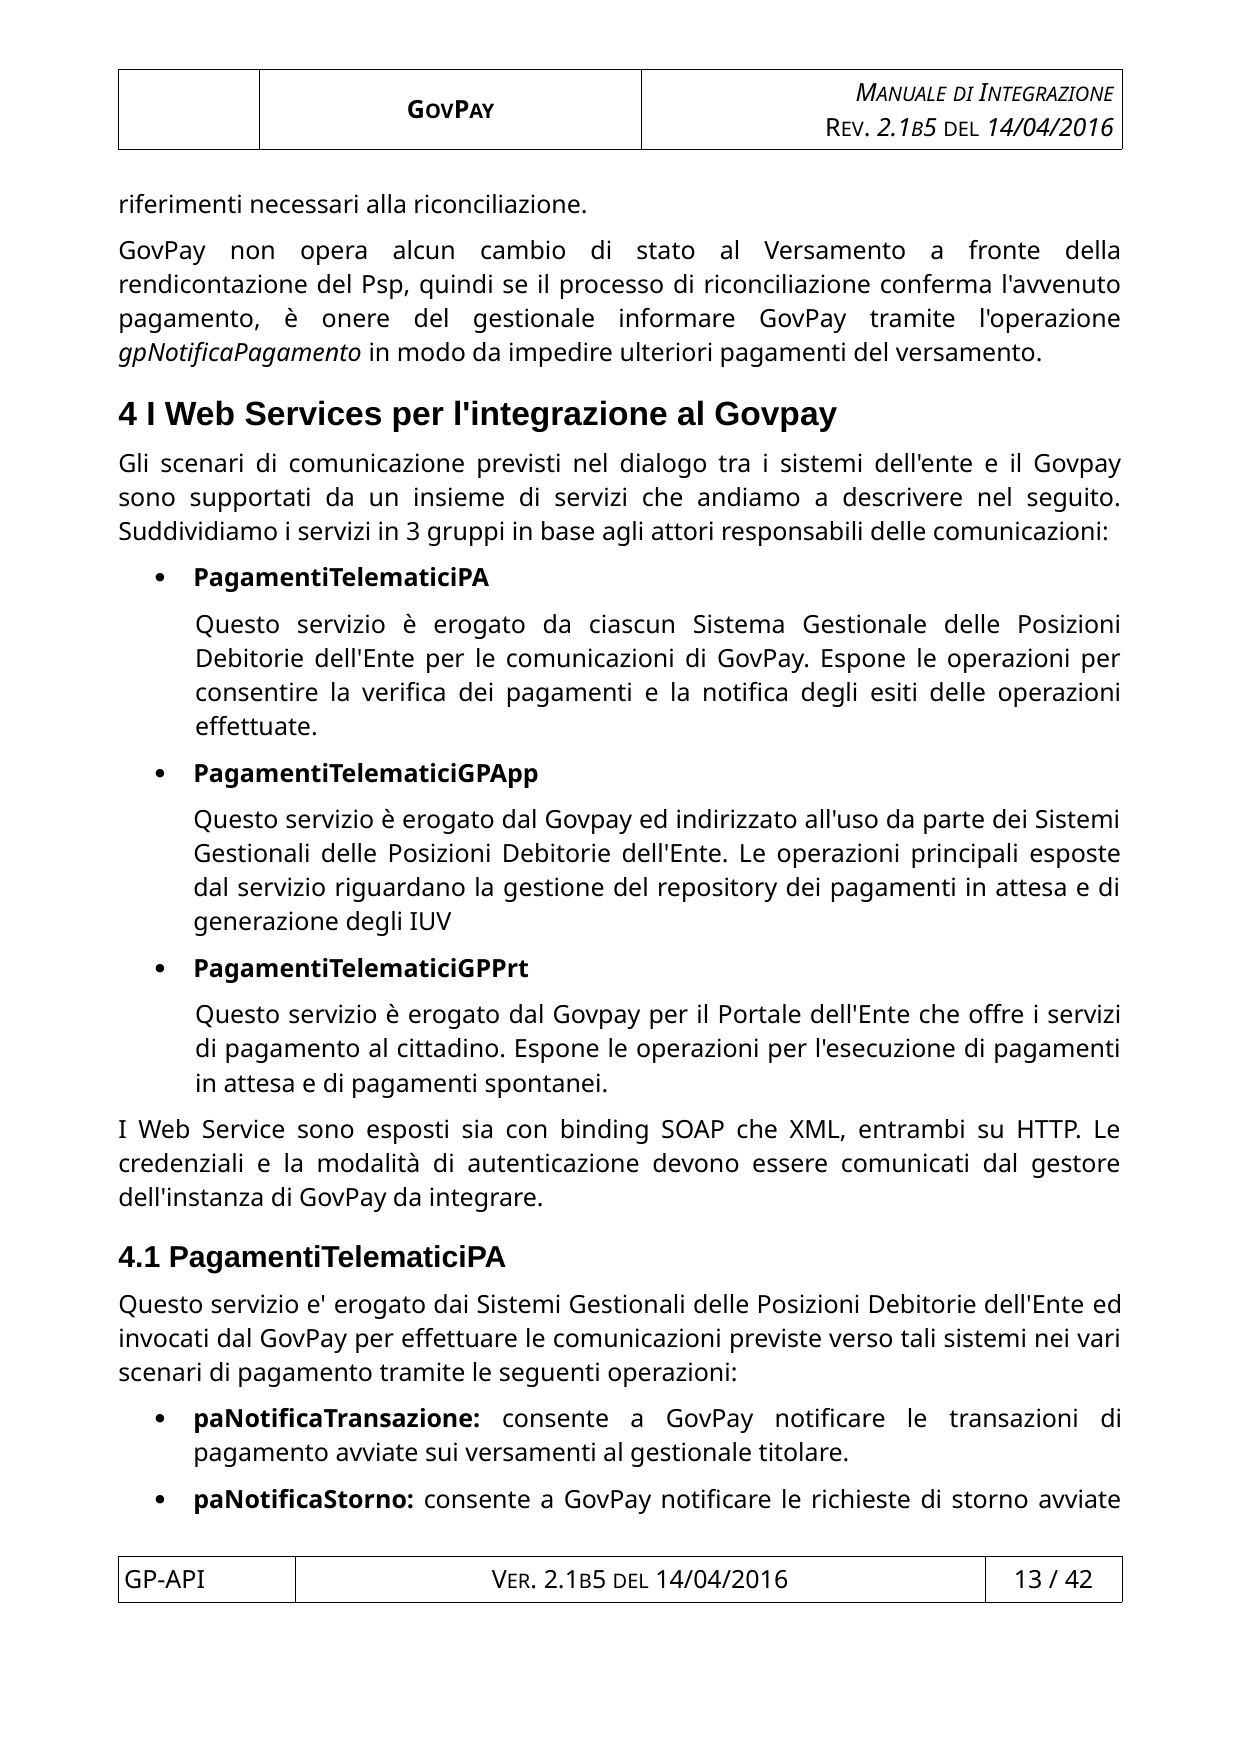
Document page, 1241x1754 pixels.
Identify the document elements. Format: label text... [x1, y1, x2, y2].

text I Web Service sono esposti sia con binding SOAP che XML, entrambi su HTTP. Le credenziali e la modalità di autenticazione devono essere comunicati dal gestore dell'instanza di GovPay da integrare. [118, 1112, 1122, 1214]
list paNotificaTransazione: consente a GovPay notificare le transazioni di pagamento avviate sui versamenti al gestionale titolare. [156, 1401, 1122, 1469]
list Questo servizio è erogato dal Govpay ed indirizzato all'uso da parte dei Sistemi Gestionali delle Posizioni Debitorie dell'Ente. Le operazioni principali esposte dal servizio riguardano la gestione del repository dei pagamenti in attesa e di generazione degli IUV [156, 802, 1122, 938]
text Questo servizio e' erogato dai Sistemi Gestionali delle Posizioni Debitorie dell'Ente ed invocati dal GovPay per effettuare le comunicazioni previste verso tali sistemi nei vari scenari di pagamento tramite le seguenti operazioni: [118, 1286, 1122, 1388]
list PagamentiTelematiciGPApp [156, 755, 1122, 789]
list PagamentiTelematiciGPPrt [156, 951, 1122, 984]
subtitle I Web Services per l'integrazione al Govpay [118, 394, 1122, 433]
text Questo servizio è erogato dal Govpay per il Portale dell'Ente che offre i servizi di pagamento al cittadino. Espone le operazioni per l'esecuzione di pagamenti in attesa e di pagamenti spontanei. [118, 997, 1122, 1099]
text Gli scenari di comunicazione previsti nel dialogo tra i sistemi dell'ente e il Govpay sono supportati da un insieme di servizi che andiamo a descrivere nel seguito. Suddividiamo i servizi in 3 gruppi in base agli attori responsabili delle comunicazioni: [118, 445, 1122, 547]
list paNotificaStorno: consente a GovPay notificare le richieste di storno avviate [156, 1482, 1122, 1516]
list PagamentiTelematiciPA [156, 560, 1122, 594]
text GovPay non opera alcun cambio di stato al Versamento a fronte della rendicontazione del Psp, quindi se il processo di riconciliazione conferma l'avvenuto pagamento, è onere del gestionale informare GovPay tramite l'operazione gpNotificaPagamento in modo da impedire ulteriori pagamenti del versamento. [118, 233, 1122, 369]
subtitle PagamentiTelematiciPA [118, 1239, 1122, 1274]
text Questo servizio è erogato da ciascun Sistema Gestionale delle Posizioni Debitorie dell'Ente per le comunicazioni di GovPay. Espone le operazioni per consentire la verifica dei pagamenti e la notifica degli esiti delle operazioni effettuate. [195, 606, 1122, 743]
text riferimenti necessari alla riconciliazione. [118, 186, 1122, 220]
